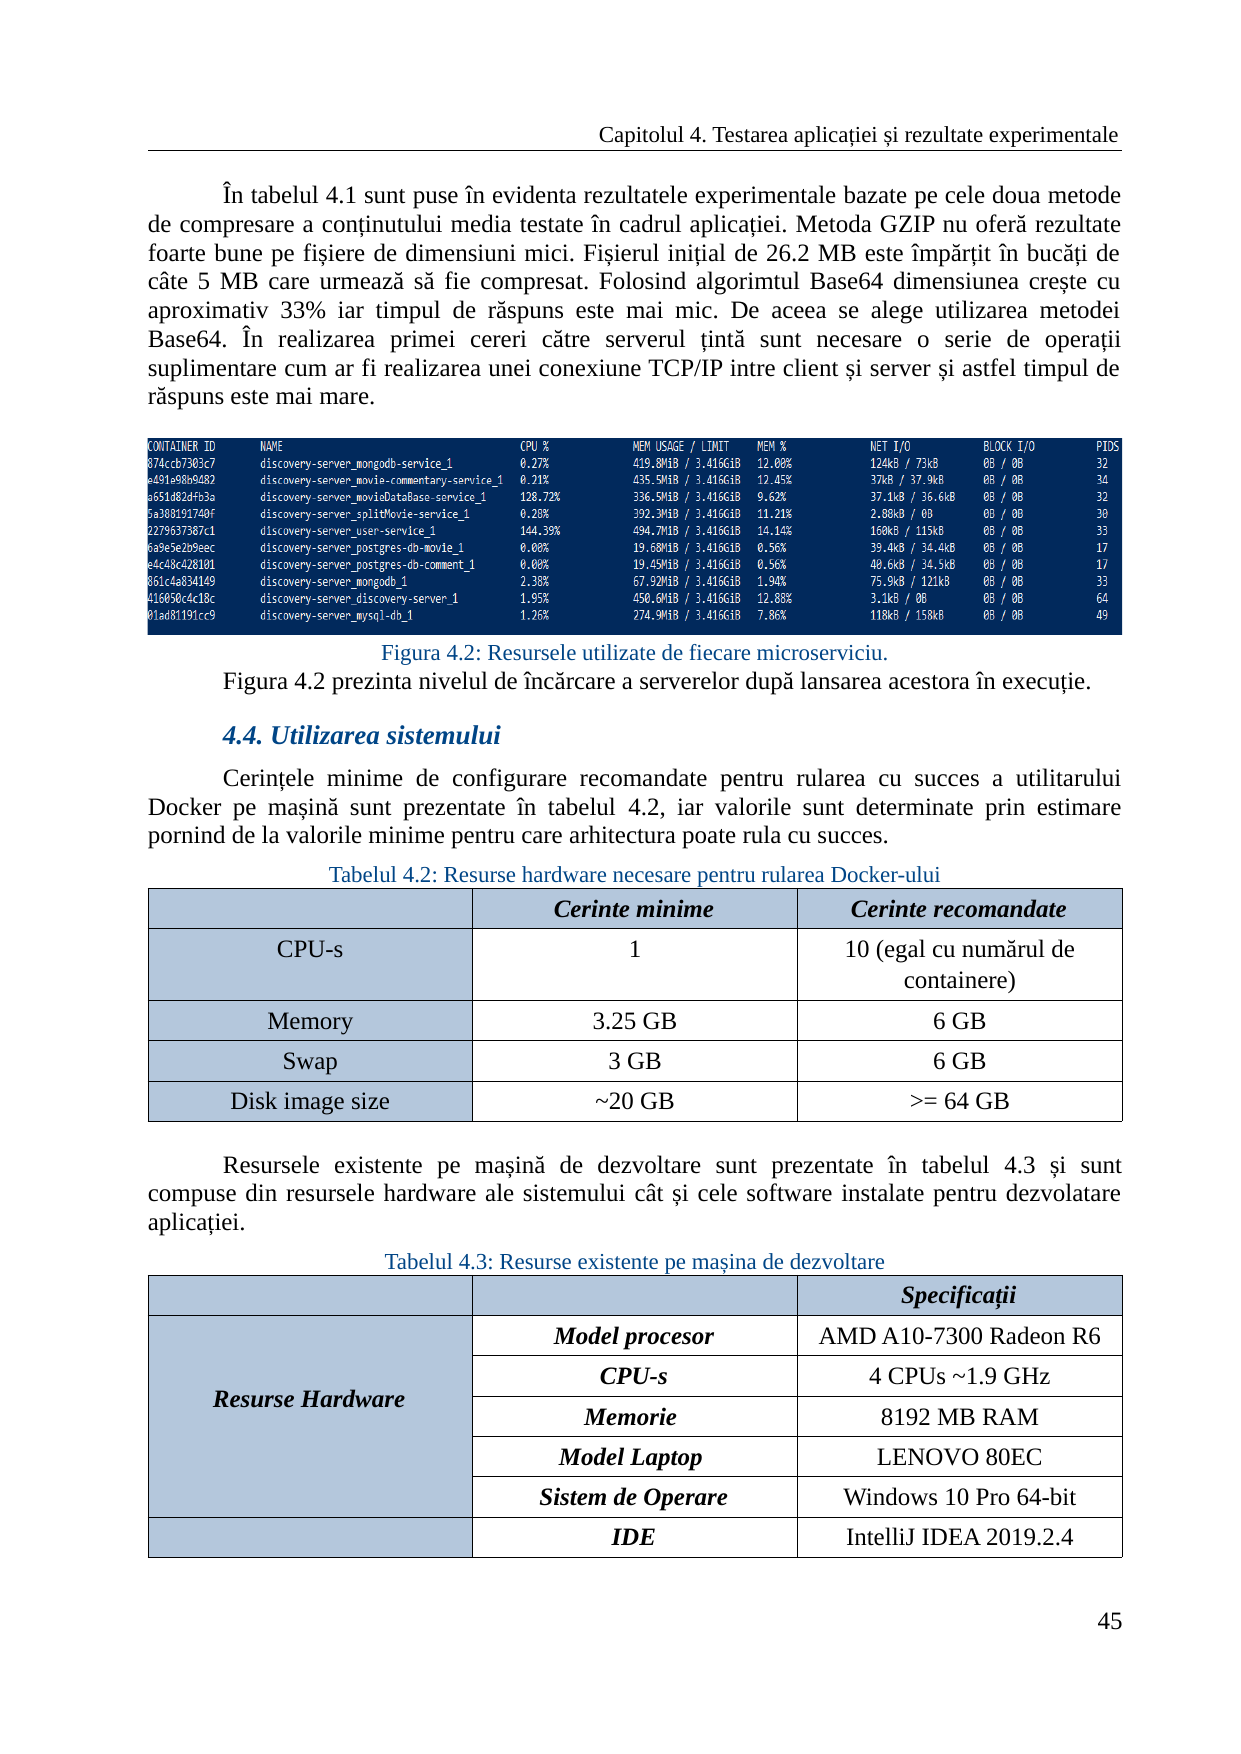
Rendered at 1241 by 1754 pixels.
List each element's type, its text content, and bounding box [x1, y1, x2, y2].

text Figura 4.2: Resursele utilizate de fiecare microserviciu. [136, 439, 1133, 666]
table_cell 10 (egal cu numărul de containere) [798, 929, 1122, 1000]
table_cell 6 GB [798, 1041, 1122, 1081]
table_cell IntelliJ IDEA 2019.2.4 [798, 1518, 1122, 1557]
table_cell CPU-s [149, 929, 472, 1000]
table_cell 6 GB [798, 1001, 1122, 1040]
table_cell Windows 10 Pro 64-bit [798, 1477, 1122, 1517]
table_cell Memorie [473, 1397, 797, 1436]
text Tabelul 4.2: Resurse hardware necesare pentru rularea Docker-ului [148, 861, 1122, 888]
table_cell Sistem de Operare [473, 1477, 797, 1517]
table_cell [149, 1518, 472, 1557]
table_cell 8192 MB RAM [798, 1397, 1122, 1436]
text În tabelul 4.1 sunt puse în evidenta rezultatele experimentale bazate pe cele doua metode de compresare a conținutului media testate în cadrul aplicației. Metoda GZIP nu oferă rezultate foarte bune pe fișiere de dimensiuni mici. Fișierul inițial de 26.2 MB este împărțit în bucăți de câte 5 MB care urmează să fie compresat. Folosind algorimtul Base64 dimensiunea crește cu aproximativ 33% iar timpul de răspuns este mai mic. De aceea se alege utilizarea metodei Base64. În realizarea primei cereri către serverul țintă sunt necesare o serie de operații suplimentare cum ar fi realizarea unei conexiune TCP/IP intre client și server și astfel timpul de răspuns este mai mare. [148, 180, 1122, 410]
table_cell >= 64 GB [798, 1082, 1122, 1121]
table_header Specificații [798, 1276, 1122, 1315]
table_cell Model Laptop [473, 1437, 797, 1476]
table_cell 1 [473, 929, 797, 1000]
table_cell LENOVO 80EC [798, 1437, 1122, 1476]
table_header [149, 1276, 472, 1315]
table_cell 4 CPUs ~1.9 GHz [798, 1356, 1122, 1396]
table_header [149, 889, 472, 928]
picture [147, 438, 1123, 635]
text Resursele existente pe mașină de dezvoltare sunt prezentate în tabelul 4.3 și sunt compuse din resursele hardware ale sistemului cât și cele software instalate pentru dezvolatare aplicației. [148, 1150, 1122, 1236]
subtitle Utilizarea sistemului [223, 719, 1122, 750]
table_header Cerinte recomandate [798, 889, 1122, 928]
table_cell 3 GB [473, 1041, 797, 1081]
table_cell AMD A10-7300 Radeon R6 [798, 1316, 1122, 1355]
table_cell Memory [149, 1001, 472, 1040]
table_cell ~20 GB [473, 1082, 797, 1121]
table_cell Model procesor [473, 1316, 797, 1355]
table_header Cerinte minime [473, 889, 797, 928]
text Figura 4.2 prezinta nivelul de încărcare a serverelor după lansarea acestora în execuție. [148, 666, 1122, 694]
text Cerințele minime de configurare recomandate pentru rularea cu succes a utilitarului Docker pe mașină sunt prezentate în tabelul 4.2, iar valorile sunt determinate prin estimare pornind de la valorile minime pentru care arhitectura poate rula cu succes. [148, 763, 1122, 849]
table_cell Disk image size [149, 1082, 472, 1121]
table_header [473, 1276, 797, 1315]
table_cell 3.25 GB [473, 1001, 797, 1040]
table_cell CPU-s [473, 1356, 797, 1396]
table_cell Resurse Hardware [149, 1316, 472, 1517]
text Tabelul 4.3: Resurse existente pe mașina de dezvoltare [148, 1248, 1122, 1275]
table_cell Swap [149, 1041, 472, 1081]
table_cell IDE [473, 1518, 797, 1557]
